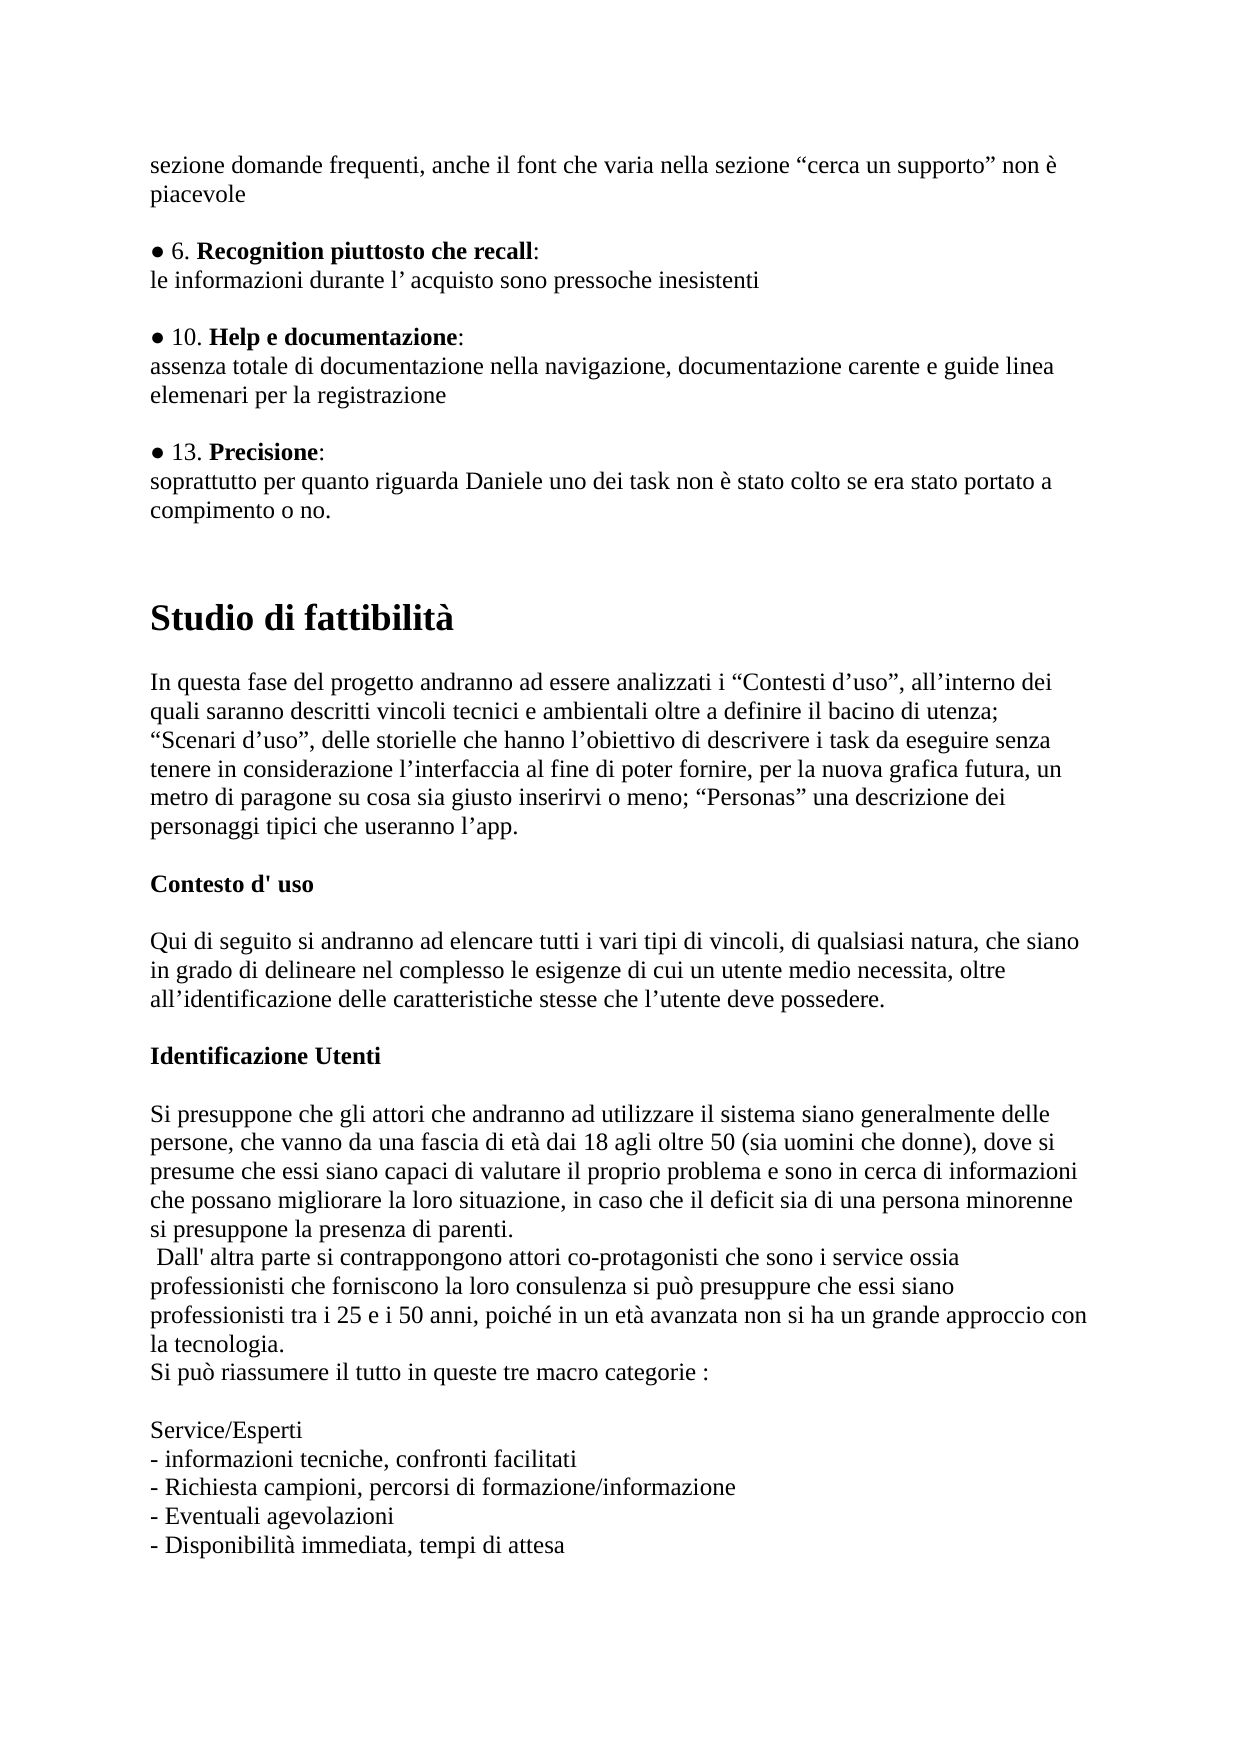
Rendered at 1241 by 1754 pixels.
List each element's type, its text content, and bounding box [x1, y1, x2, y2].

text assenza totale di documentazione nella navigazione, documentazione carente e guide linea elemenari per la registrazione [150, 351, 1090, 409]
text Qui di seguito si andranno ad elencare tutti i vari tipi di vincoli, di qualsiasi natura, che siano in grado di delineare nel complesso le esigenze di cui un utente medio necessita, oltre all’identificazione delle caratteristiche stesse che l’utente deve possedere. [150, 926, 1090, 1012]
text Si può riassumere il tutto in queste tre macro categorie : [150, 1357, 1090, 1386]
text Studio di fattibilità [150, 596, 1090, 639]
text ● 6. Recognition piuttosto che recall: [150, 236, 1090, 265]
text - Disponibilità immediata, tempi di attesa [150, 1530, 1090, 1559]
text sezione domande frequenti, anche il font che varia nella sezione “cerca un supporto” non è piacevole [150, 150, 1090, 207]
text Dall' altra parte si contrappongono attori co-protagonisti che sono i service ossia professionisti che forniscono la loro consulenza si può presuppure che essi siano professionisti tra i 25 e i 50 anni, poiché in un età avanzata non si ha un grande approccio con la tecnologia. [150, 1242, 1090, 1357]
text Contesto d' uso [150, 869, 1090, 897]
text soprattutto per quanto riguarda Daniele uno dei task non è stato colto se era stato portato a compimento o no. [150, 466, 1090, 524]
text ● 10. Help e documentazione: [150, 322, 1090, 351]
text - Richiesta campioni, percorsi di formazione/informazione [150, 1472, 1090, 1501]
text - Eventuali agevolazioni [150, 1501, 1090, 1530]
text - informazioni tecniche, confronti facilitati [150, 1444, 1090, 1472]
text ● 13. Precisione: ​ [150, 437, 1090, 466]
text ​le informazioni durante l’ acquisto sono pressoche inesistenti [150, 265, 1090, 294]
text Service/Esperti [150, 1415, 1090, 1444]
text Identificazione Utenti [150, 1041, 1090, 1070]
text In questa fase del progetto andranno ad essere analizzati i “Contesti d’uso”, all’interno dei quali saranno descritti vincoli tecnici e ambientali oltre a definire il bacino di utenza; “Scenari d’uso”, delle storielle che hanno l’obiettivo di descrivere i task da eseguire senza tenere in considerazione l’interfaccia al fine di poter fornire, per la nuova grafica futura, un metro di paragone su cosa sia giusto inserirvi o meno; “Personas” una descrizione dei personaggi tipici che useranno l’app. [150, 667, 1090, 840]
text Si presuppone che gli attori che andranno ad utilizzare il sistema siano generalmente delle persone, che vanno da una fascia di età dai 18 agli oltre 50 (sia uomini che donne), dove si presume che essi siano capaci di valutare il proprio problema e sono in cerca di informazioni che possano migliorare la loro situazione, in caso che il deficit sia di una persona minorenne si presuppone la presenza di parenti. [150, 1099, 1090, 1242]
